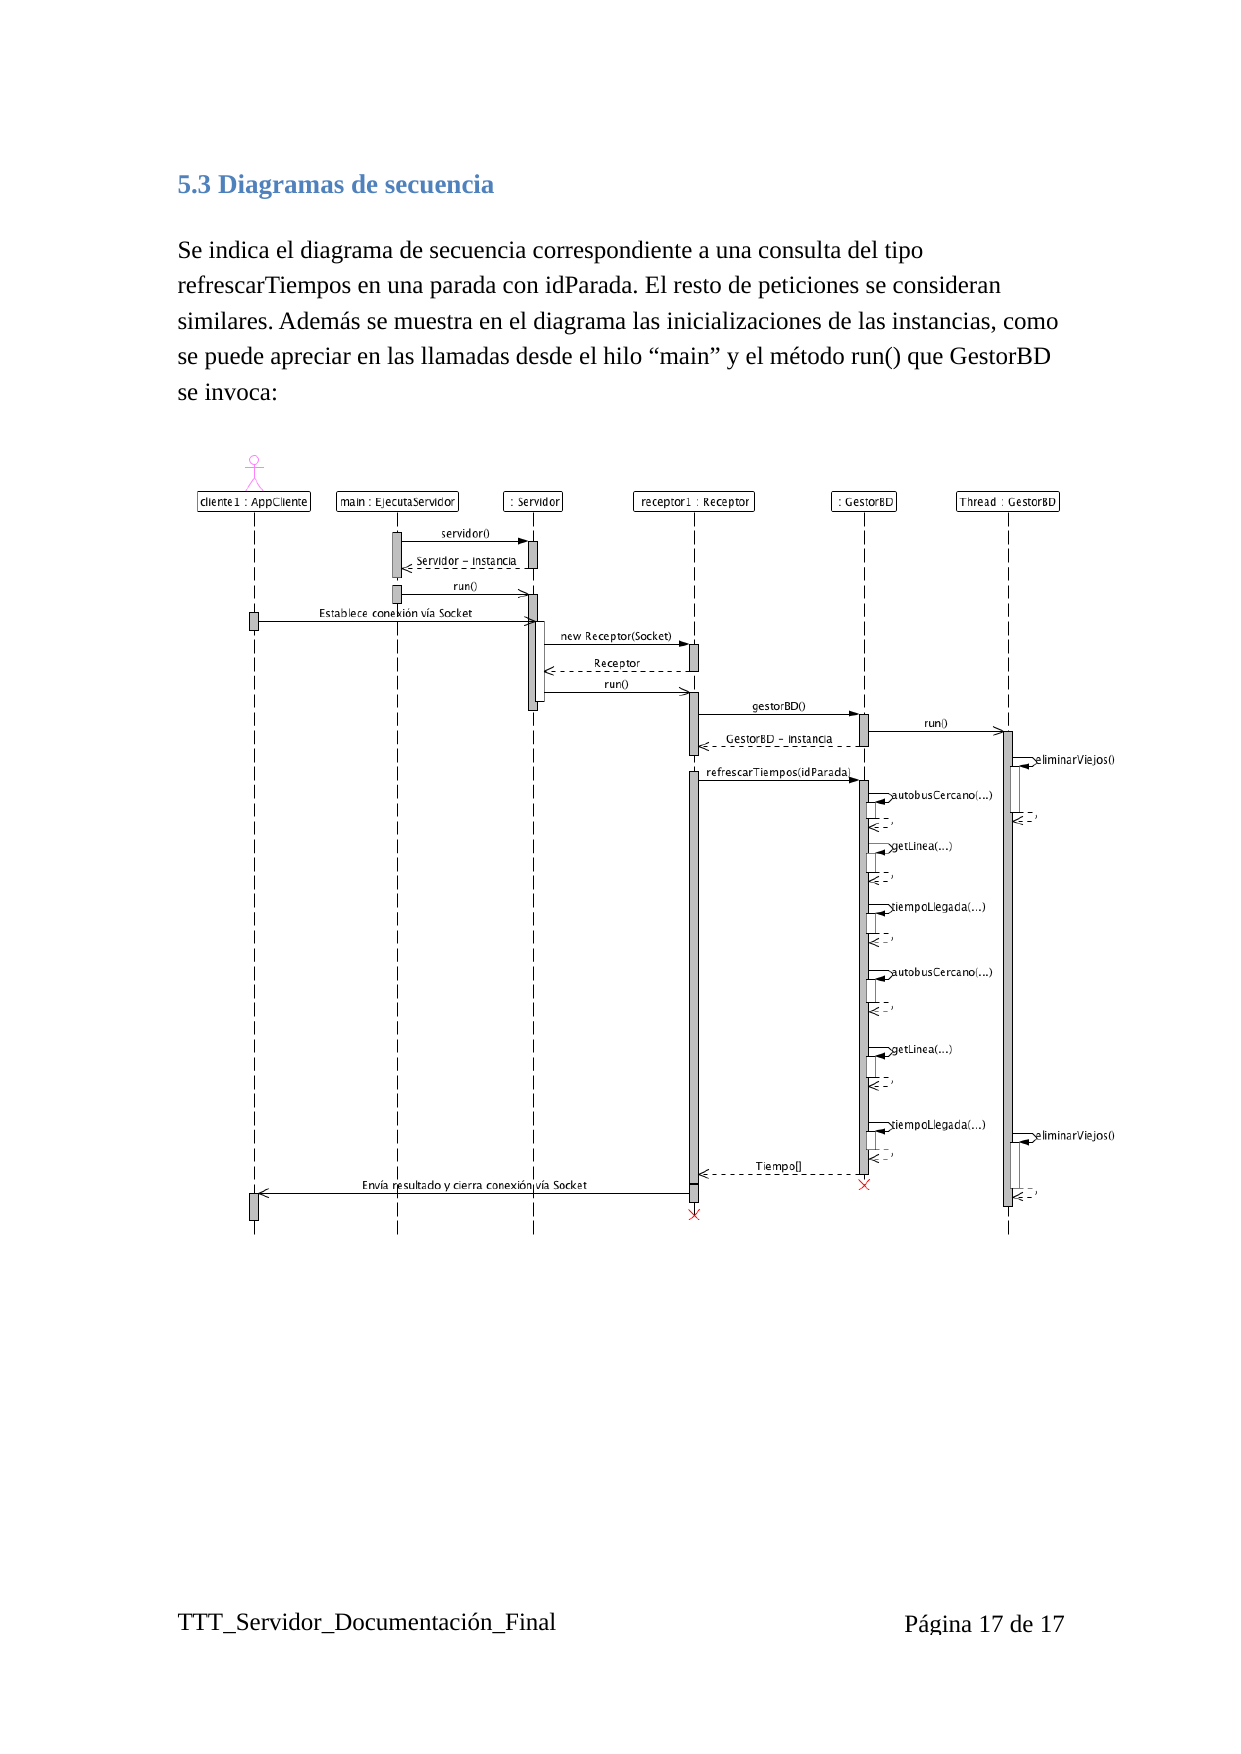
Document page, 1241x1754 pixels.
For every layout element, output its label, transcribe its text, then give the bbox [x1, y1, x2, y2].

text Se indica el diagrama de secuencia correspondiente a una consulta del tipo refrescarTiempos en una parada con idParada. El resto de peticiones se consideran similares. Además se muestra en el diagrama las inicializaciones de las instancias, como se puede apreciar en las llamadas desde el hilo “main” y el método run() que GestorBD se invoca: [177, 228, 1063, 406]
subtitle 5.3 Diagramas de secuencia [177, 168, 1063, 200]
picture [193, 450, 1121, 1238]
